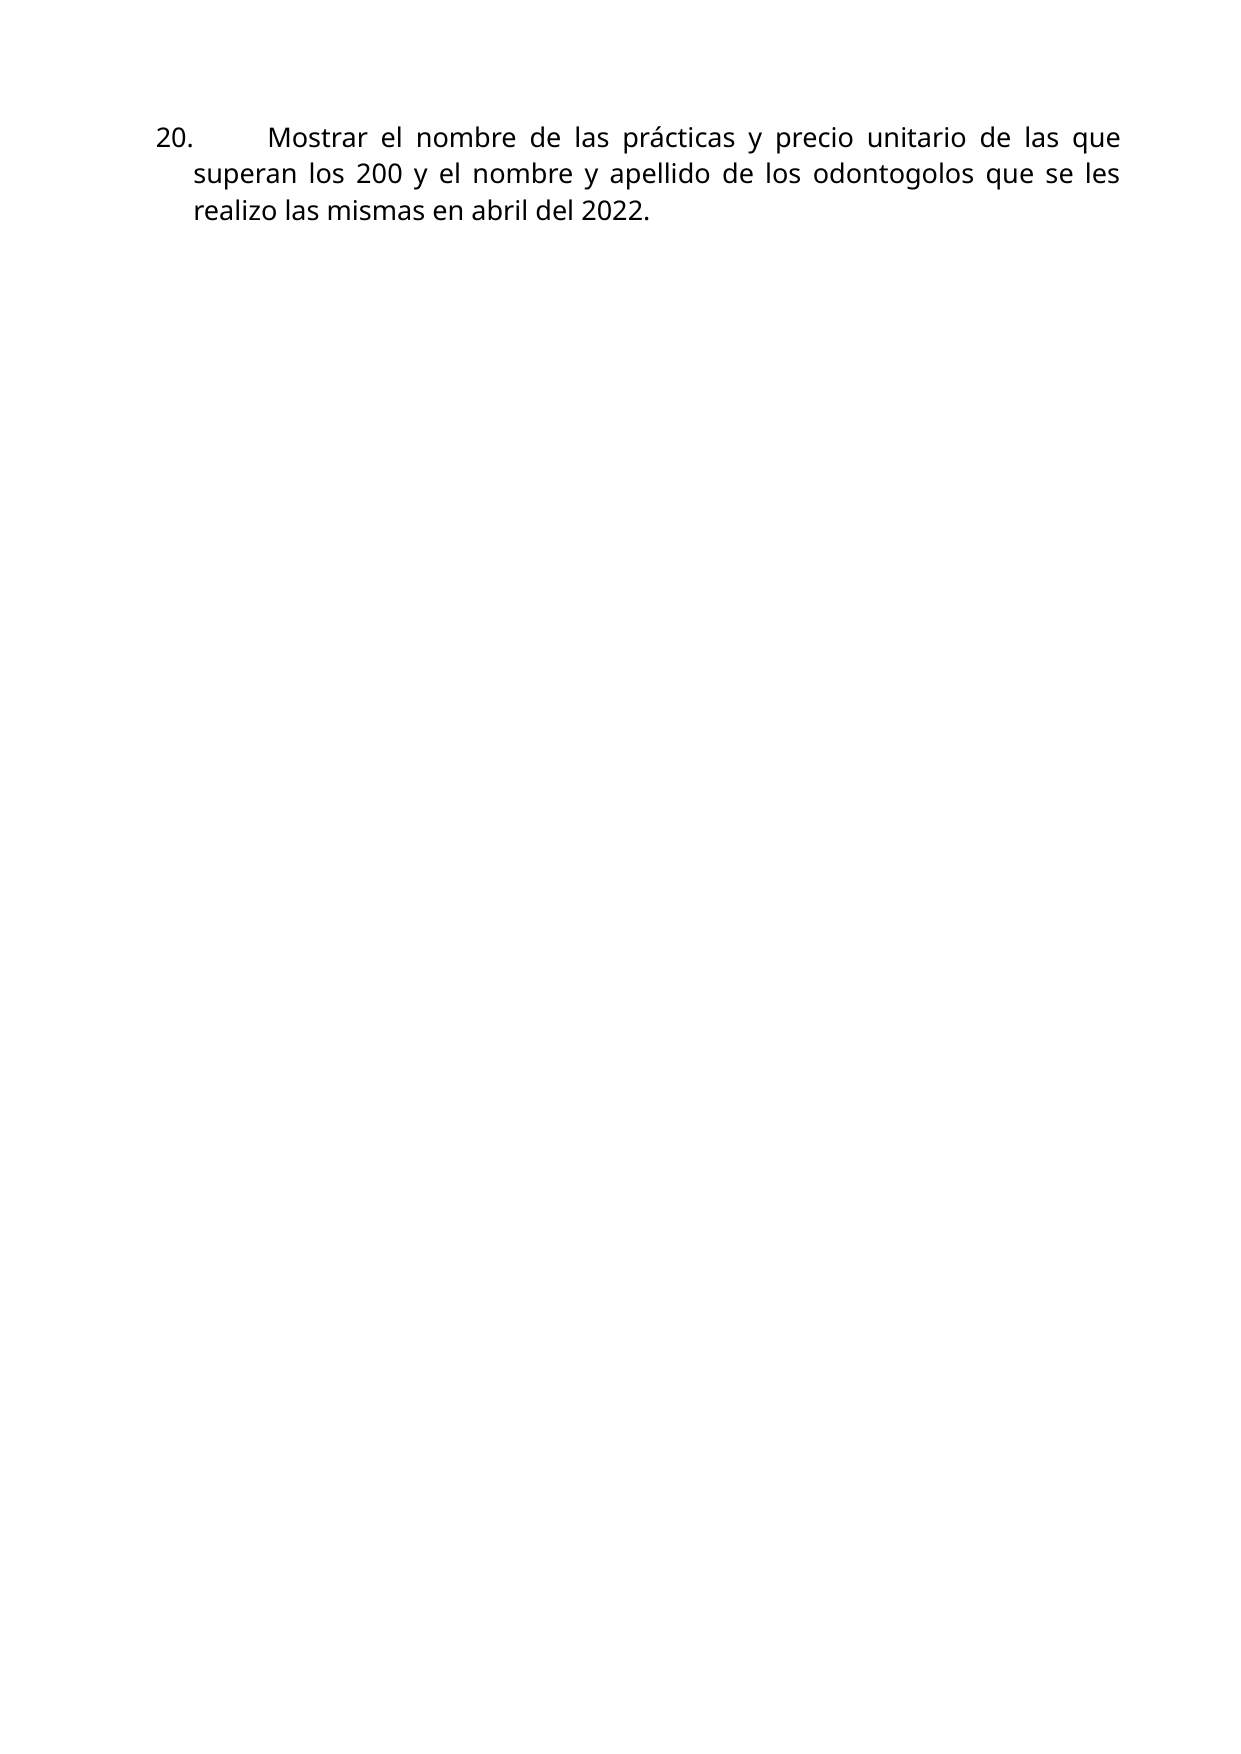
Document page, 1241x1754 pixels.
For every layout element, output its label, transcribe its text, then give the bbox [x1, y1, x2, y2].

list Mostrar el nombre de las prácticas y precio unitario de las que superan los 200 y el nombre y apellido de los odontogolos que se les realizo las mismas en abril del 2022. [156, 118, 1122, 229]
